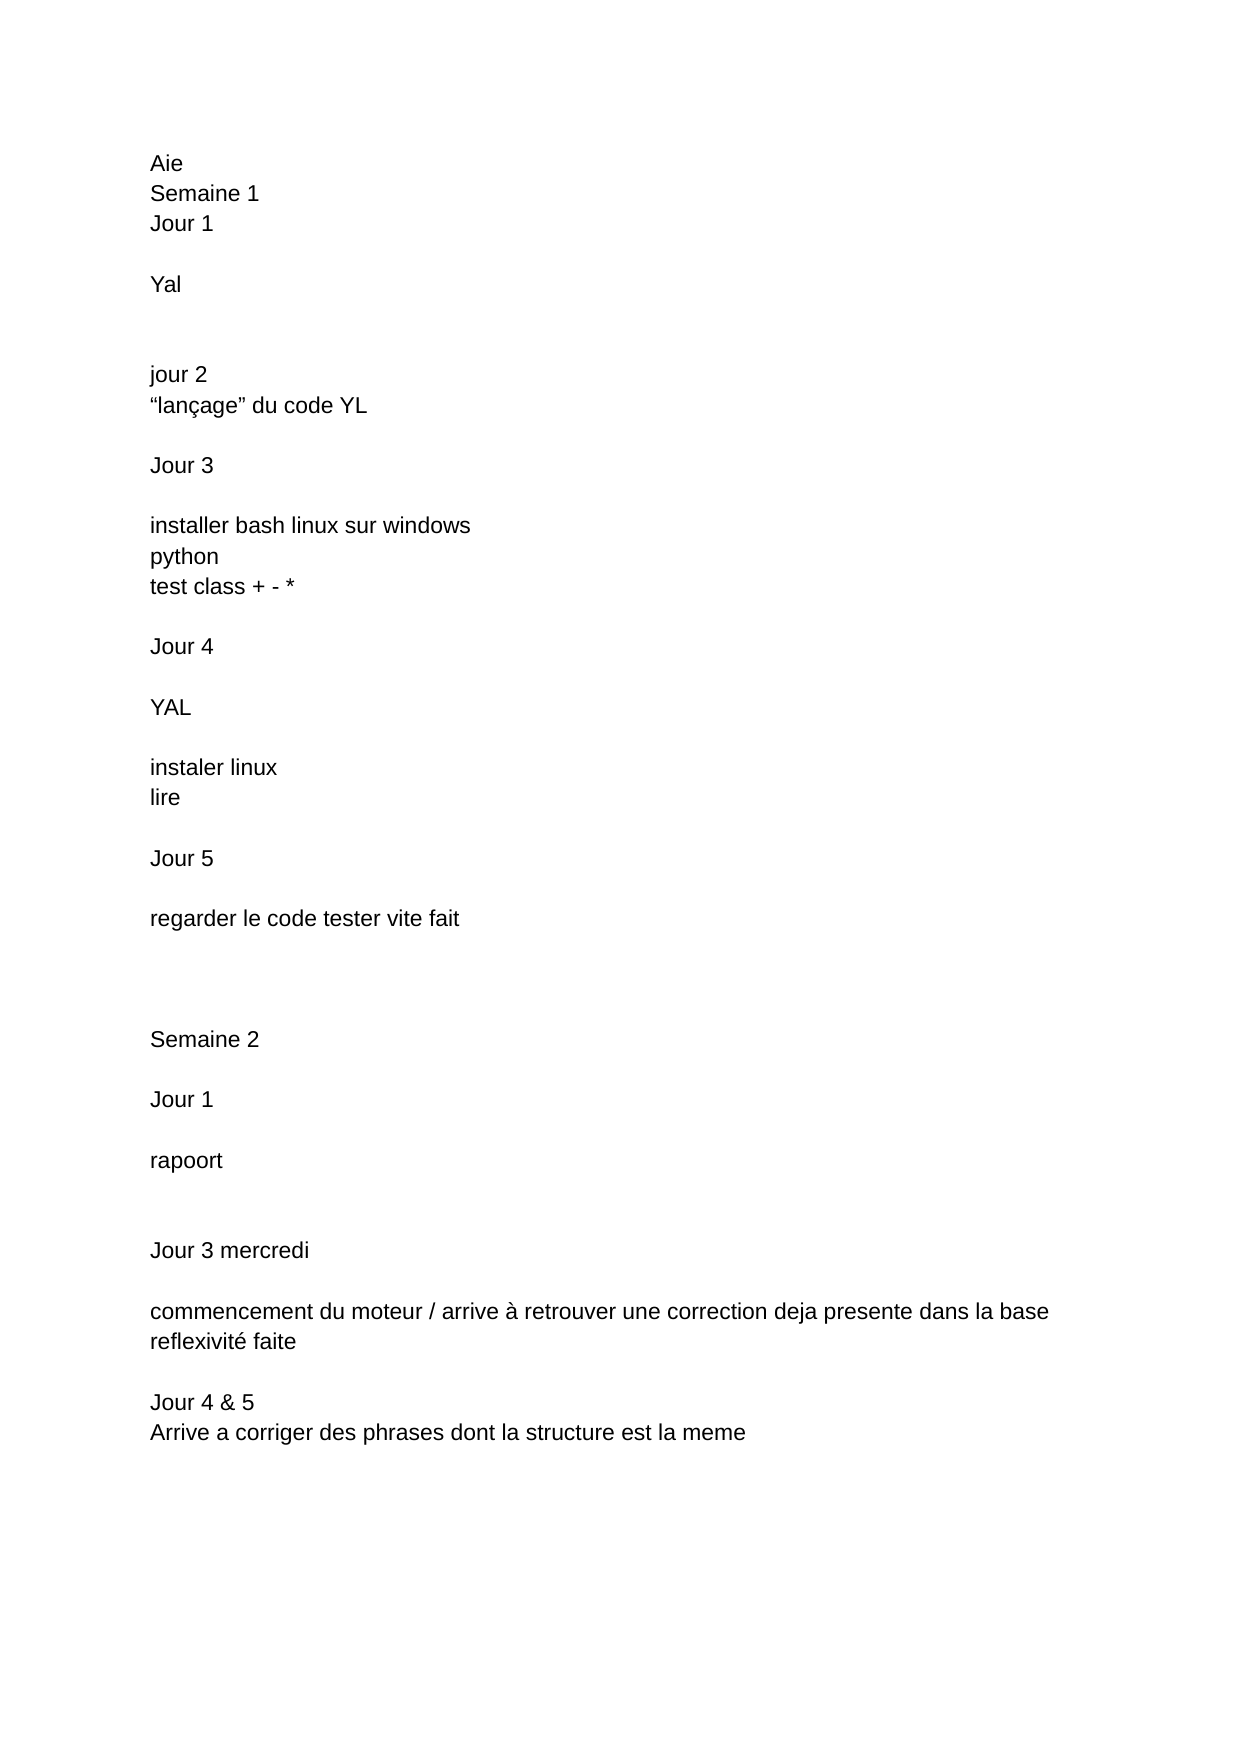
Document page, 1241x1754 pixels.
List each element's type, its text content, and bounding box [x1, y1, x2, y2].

text Jour 3 [150, 452, 1090, 478]
text Jour 3 mercredi [150, 1237, 1090, 1264]
text reflexivité faite [150, 1328, 1090, 1354]
text test class + - * [150, 573, 1090, 599]
text python [150, 543, 1090, 569]
text Jour 4 & 5 [150, 1388, 1090, 1415]
text Jour 5 [150, 845, 1090, 871]
text regarder le code tester vite fait [150, 905, 1090, 932]
text instaler linux [150, 754, 1090, 781]
text Semaine 1 [150, 180, 1090, 207]
text installer bash linux sur windows [150, 512, 1090, 539]
text Jour 1 [150, 210, 1090, 237]
text Jour 4 [150, 633, 1090, 660]
text lire [150, 784, 1090, 811]
text Semaine 2 [150, 1026, 1090, 1052]
text rapoort [150, 1147, 1090, 1173]
text Aie [150, 150, 1090, 176]
text Jour 1 [150, 1086, 1090, 1113]
text jour 2 [150, 361, 1090, 388]
text Arrive a corriger des phrases dont la structure est la meme [150, 1419, 1090, 1445]
text YAL [150, 694, 1090, 720]
text Yal [150, 271, 1090, 297]
text “lançage” du code YL [150, 392, 1090, 418]
text commencement du moteur / arrive à retrouver une correction deja presente dans la base [150, 1298, 1090, 1324]
